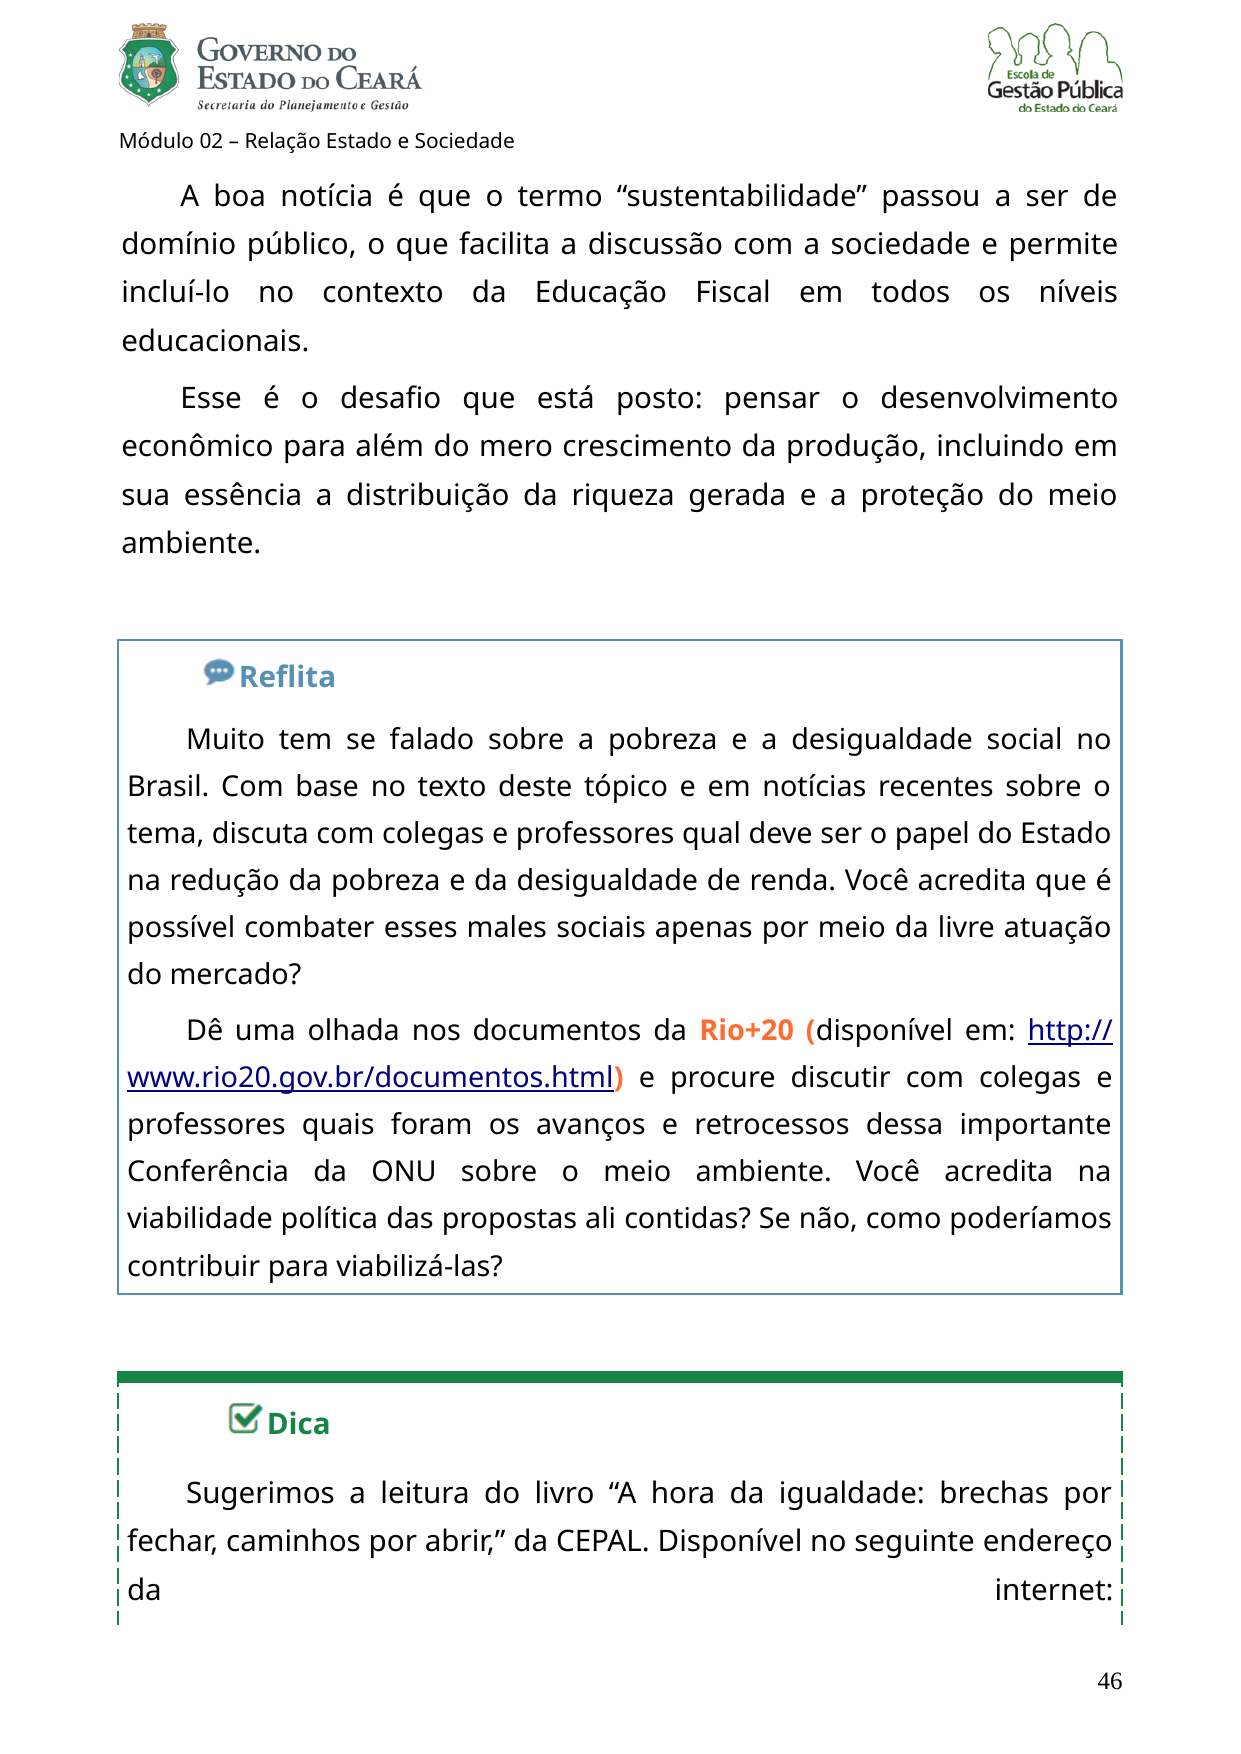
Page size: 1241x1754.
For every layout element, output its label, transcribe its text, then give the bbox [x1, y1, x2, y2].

table_header Dica Sugerimos a leitura do livro “A hora da igualdade: brechas por fechar, caminhos por abrir,” da CEPAL. Disponível no seguinte endereço da internet: [118, 1383, 1122, 1625]
text Esse é o desafio que está posto: pensar o desenvolvimento econômico para além do mero crescimento da produção, incluindo em sua essência a distribuição da riqueza gerada e a proteção do meio ambiente. [118, 374, 1122, 562]
table_header Reflita Muito tem se falado sobre a pobreza e a desigualdade social no Brasil. Com base no texto deste tópico e em notícias recentes sobre o tema, discuta com colegas e professores qual deve ser o papel do Estado na redução da pobreza e da desigualdade de renda. Você acredita que é possível combater esses males sociais apenas por meio da livre atuação do mercado? Dê uma olhada nos documentos da Rio+20 (disponível em: http:// www.rio20.gov.br/documentos.html) e procure discutir com colegas e professores quais foram os avanços e retrocessos dessa importante Conferência da ONU sobre o meio ambiente. Você acredita na viabilidade política das propostas ali contidas? Se não, como poderíamos contribuir para viabilizá-las? [119, 641, 1120, 1293]
picture [118, 23, 1123, 112]
text A boa notícia é que o termo “sustentabilidade” passou a ser de domínio público, o que facilita a discussão com a sociedade e permite incluí-lo no contexto da Educação Fiscal em todos os níveis educacionais. [118, 172, 1122, 360]
picture [198, 651, 239, 693]
picture [225, 1397, 267, 1440]
